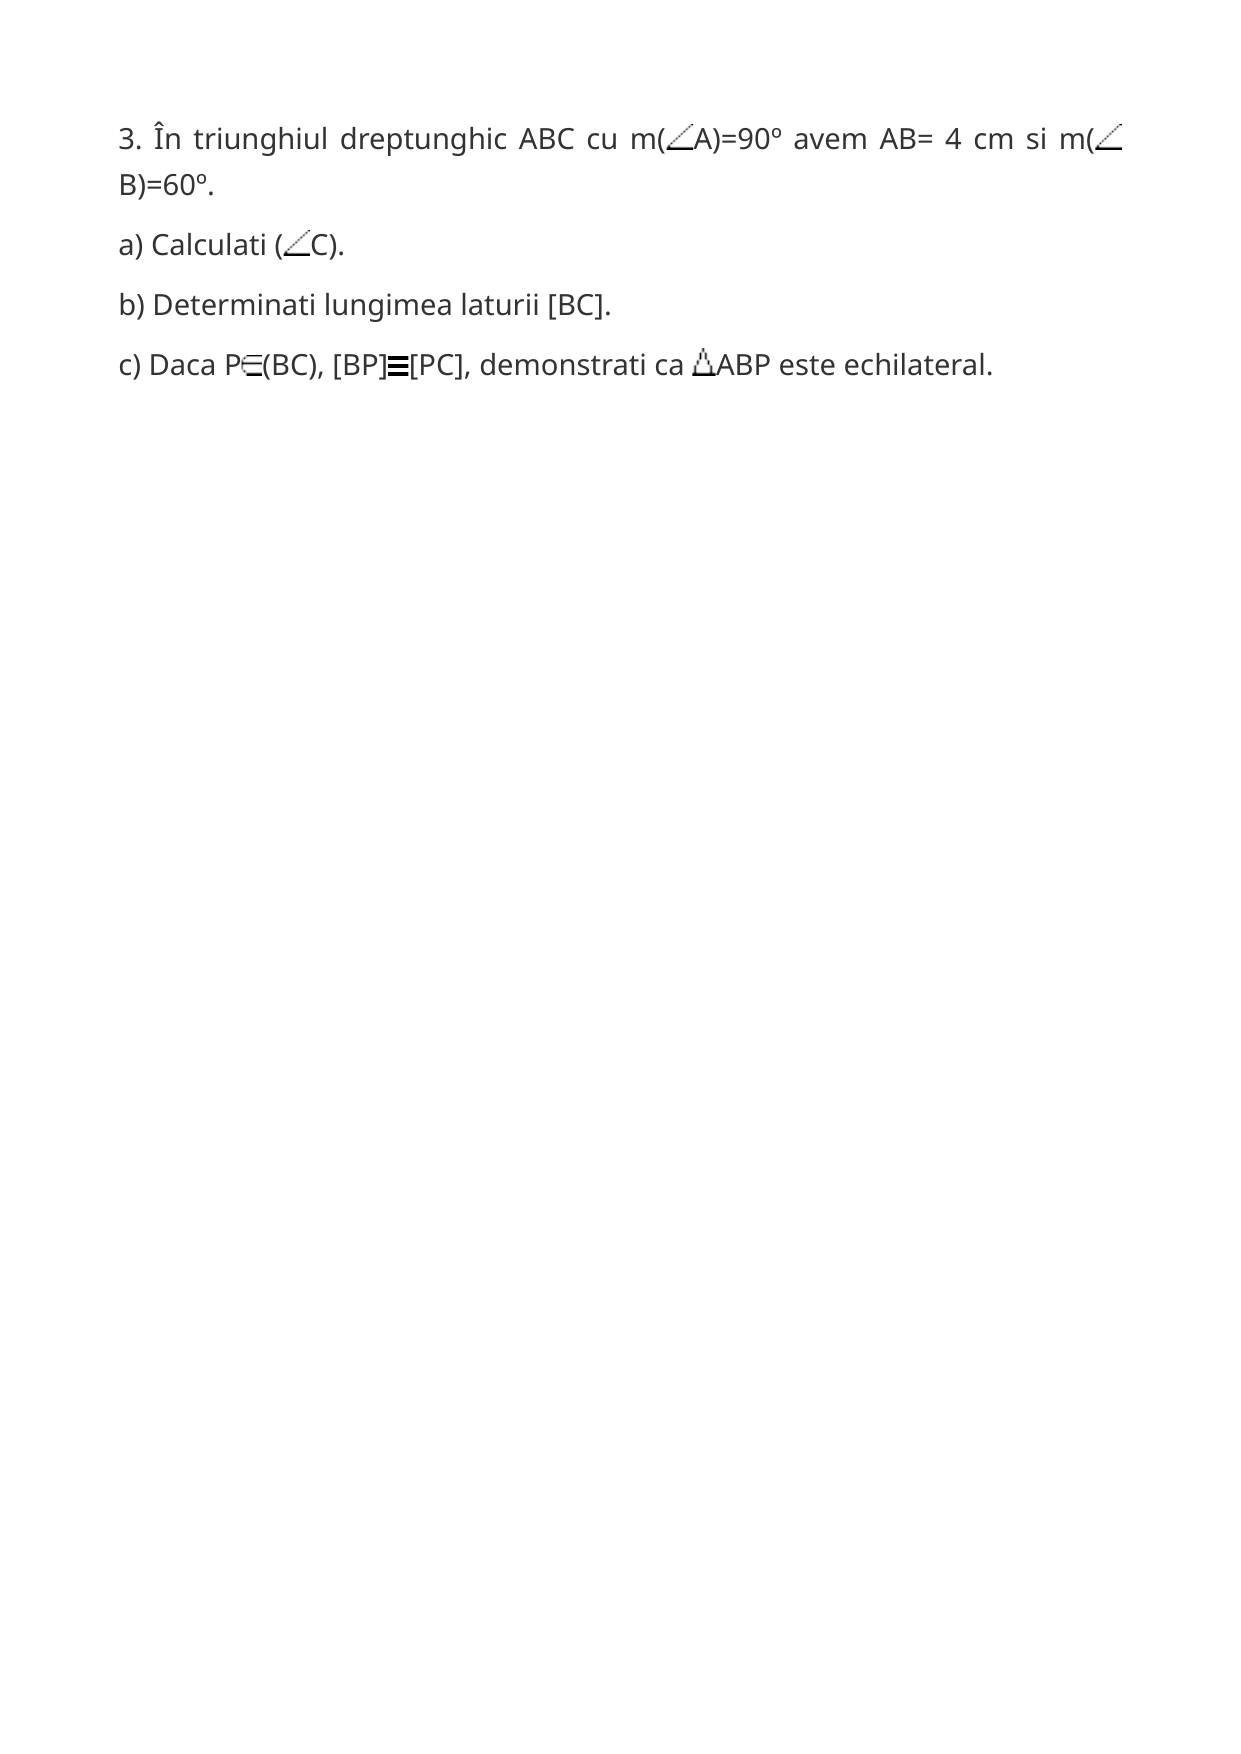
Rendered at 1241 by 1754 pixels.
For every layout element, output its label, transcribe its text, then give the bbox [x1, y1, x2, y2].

text 3. În triunghiul dreptunghic ABC cu m(A)=90º avem AB= 4 cm si m(B)=60º. [118, 118, 1122, 203]
text c) Daca P(BC), [BP][PC], demonstrati ca ABP este echilateral. [118, 344, 1122, 384]
picture [666, 124, 694, 150]
text b) Determinati lungimea laturii [BC]. [118, 284, 1122, 324]
picture [1095, 124, 1122, 150]
picture [692, 348, 716, 376]
text a) Calculati (C). [118, 224, 1122, 264]
picture [388, 356, 409, 376]
picture [283, 230, 310, 256]
picture [241, 355, 262, 376]
